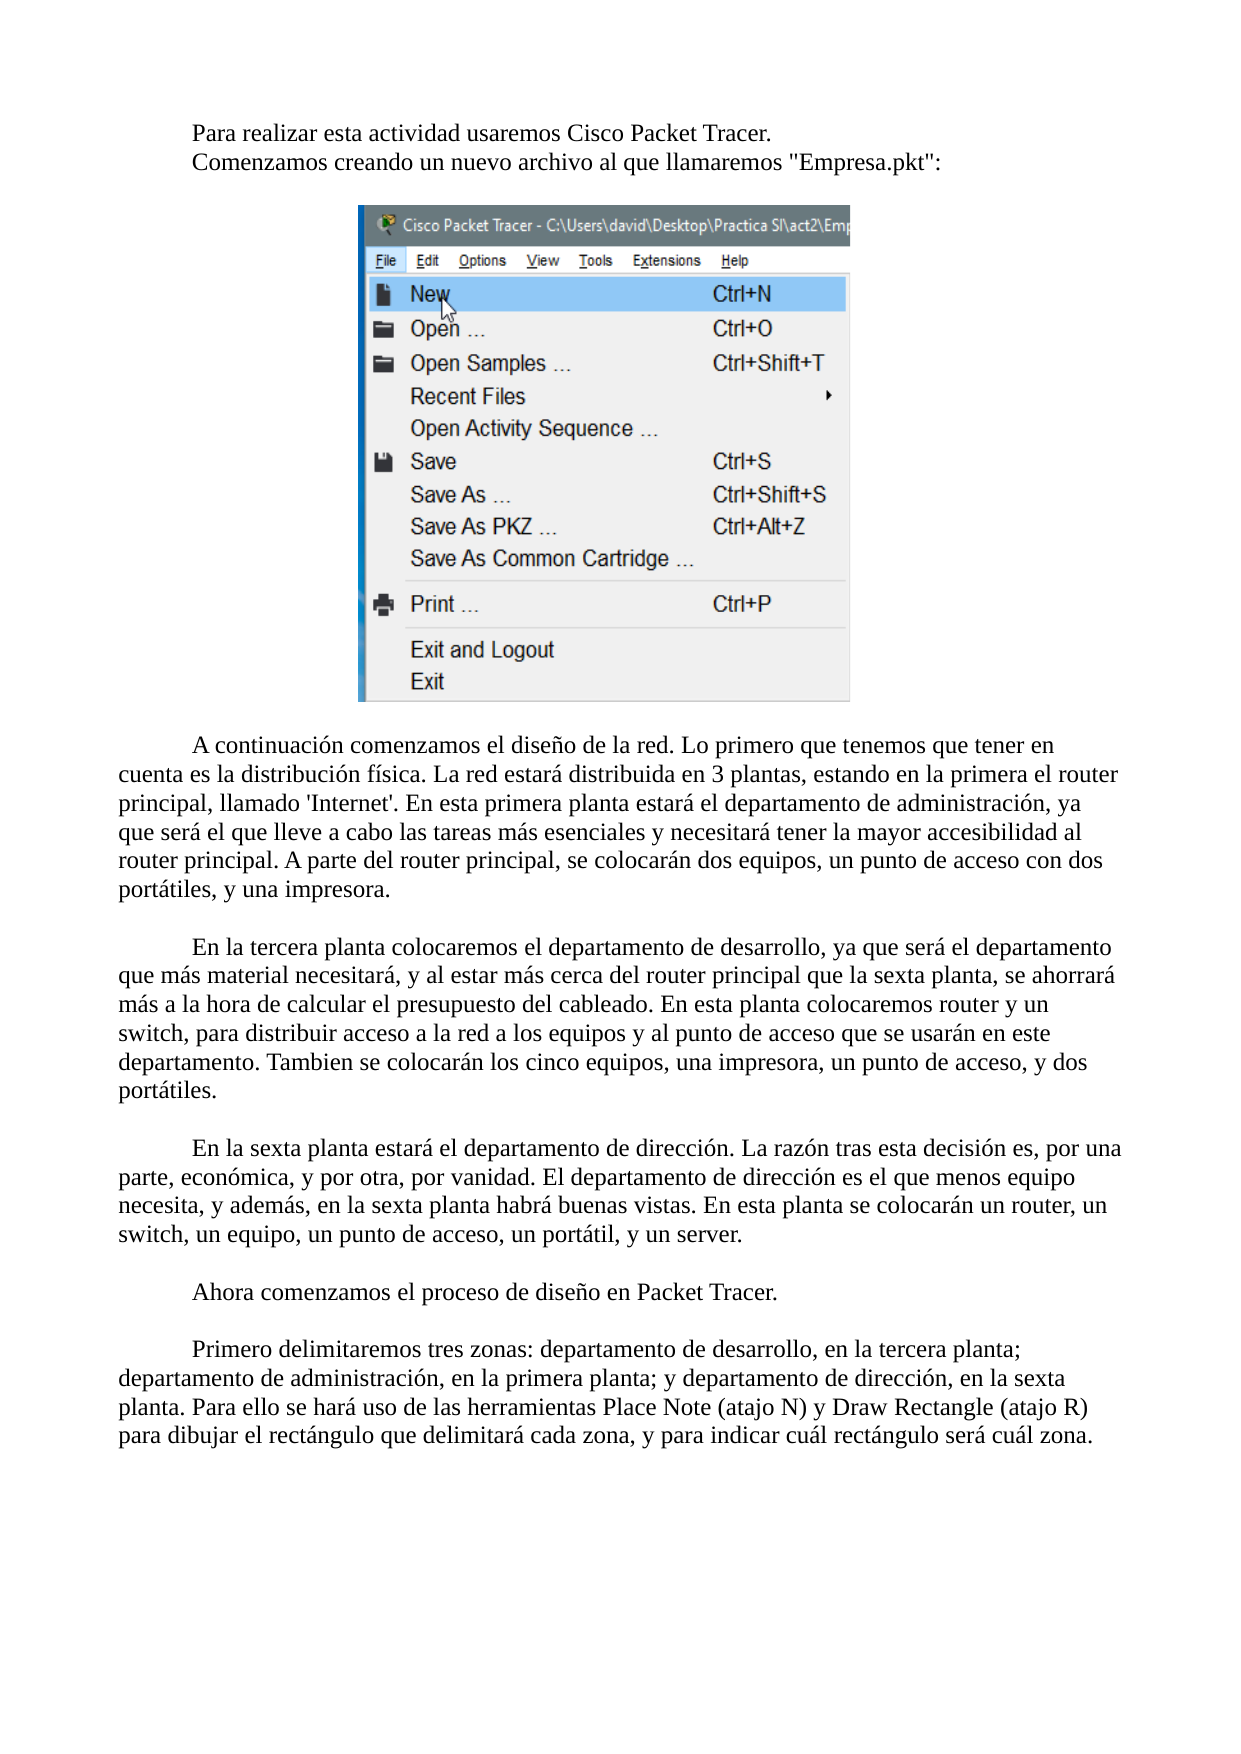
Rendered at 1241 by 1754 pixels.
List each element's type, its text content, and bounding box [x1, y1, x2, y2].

text Primero delimitaremos tres zonas: departamento de desarrollo, en la tercera planta; departamento de administración, en la primera planta; y departamento de dirección, en la sexta planta. Para ello se hará uso de las herramientas Place Note (atajo N) y Draw Rectangle (atajo R) para dibujar el rectángulo que delimitará cada zona, y para indicar cuál rectángulo será cuál zona. [118, 1334, 1122, 1449]
text En la sexta planta estará el departamento de dirección. La razón tras esta decisión es, por una parte, económica, y por otra, por vanidad. El departamento de dirección es el que menos equipo necesita, y además, en la sexta planta habrá buenas vistas. En esta planta se colocarán un router, un switch, un equipo, un punto de acceso, un portátil, y un server. [118, 1133, 1122, 1248]
text Para realizar esta actividad usaremos Cisco Packet Tracer. [118, 118, 1122, 147]
text Ahora comenzamos el proceso de diseño en Packet Tracer. [118, 1277, 1122, 1306]
text A continuación comenzamos el diseño de la red. Lo primero que tenemos que tener en cuenta es la distribución física. La red estará distribuida en 3 plantas, estando en la primera el router principal, llamado 'Internet'. En esta primera planta estará el departamento de administración, ya que será el que lleve a cabo las tareas más esenciales y necesitará tener la mayor accesibilidad al router principal. A parte del router principal, se colocarán dos equipos, un punto de acceso con dos portátiles, y una impresora. [118, 731, 1122, 903]
text Comenzamos creando un nuevo archivo al que llamaremos "Empresa.pkt": [118, 147, 1122, 176]
picture [358, 205, 851, 702]
text En la tercera planta colocaremos el departamento de desarrollo, ya que será el departamento que más material necesitará, y al estar más cerca del router principal que la sexta planta, se ahorrará más a la hora de calcular el presupuesto del cableado. En esta planta colocaremos router y un switch, para distribuir acceso a la red a los equipos y al punto de acceso que se usarán en este departamento. Tambien se colocarán los cinco equipos, una impresora, un punto de acceso, y dos portátiles. [118, 932, 1122, 1104]
